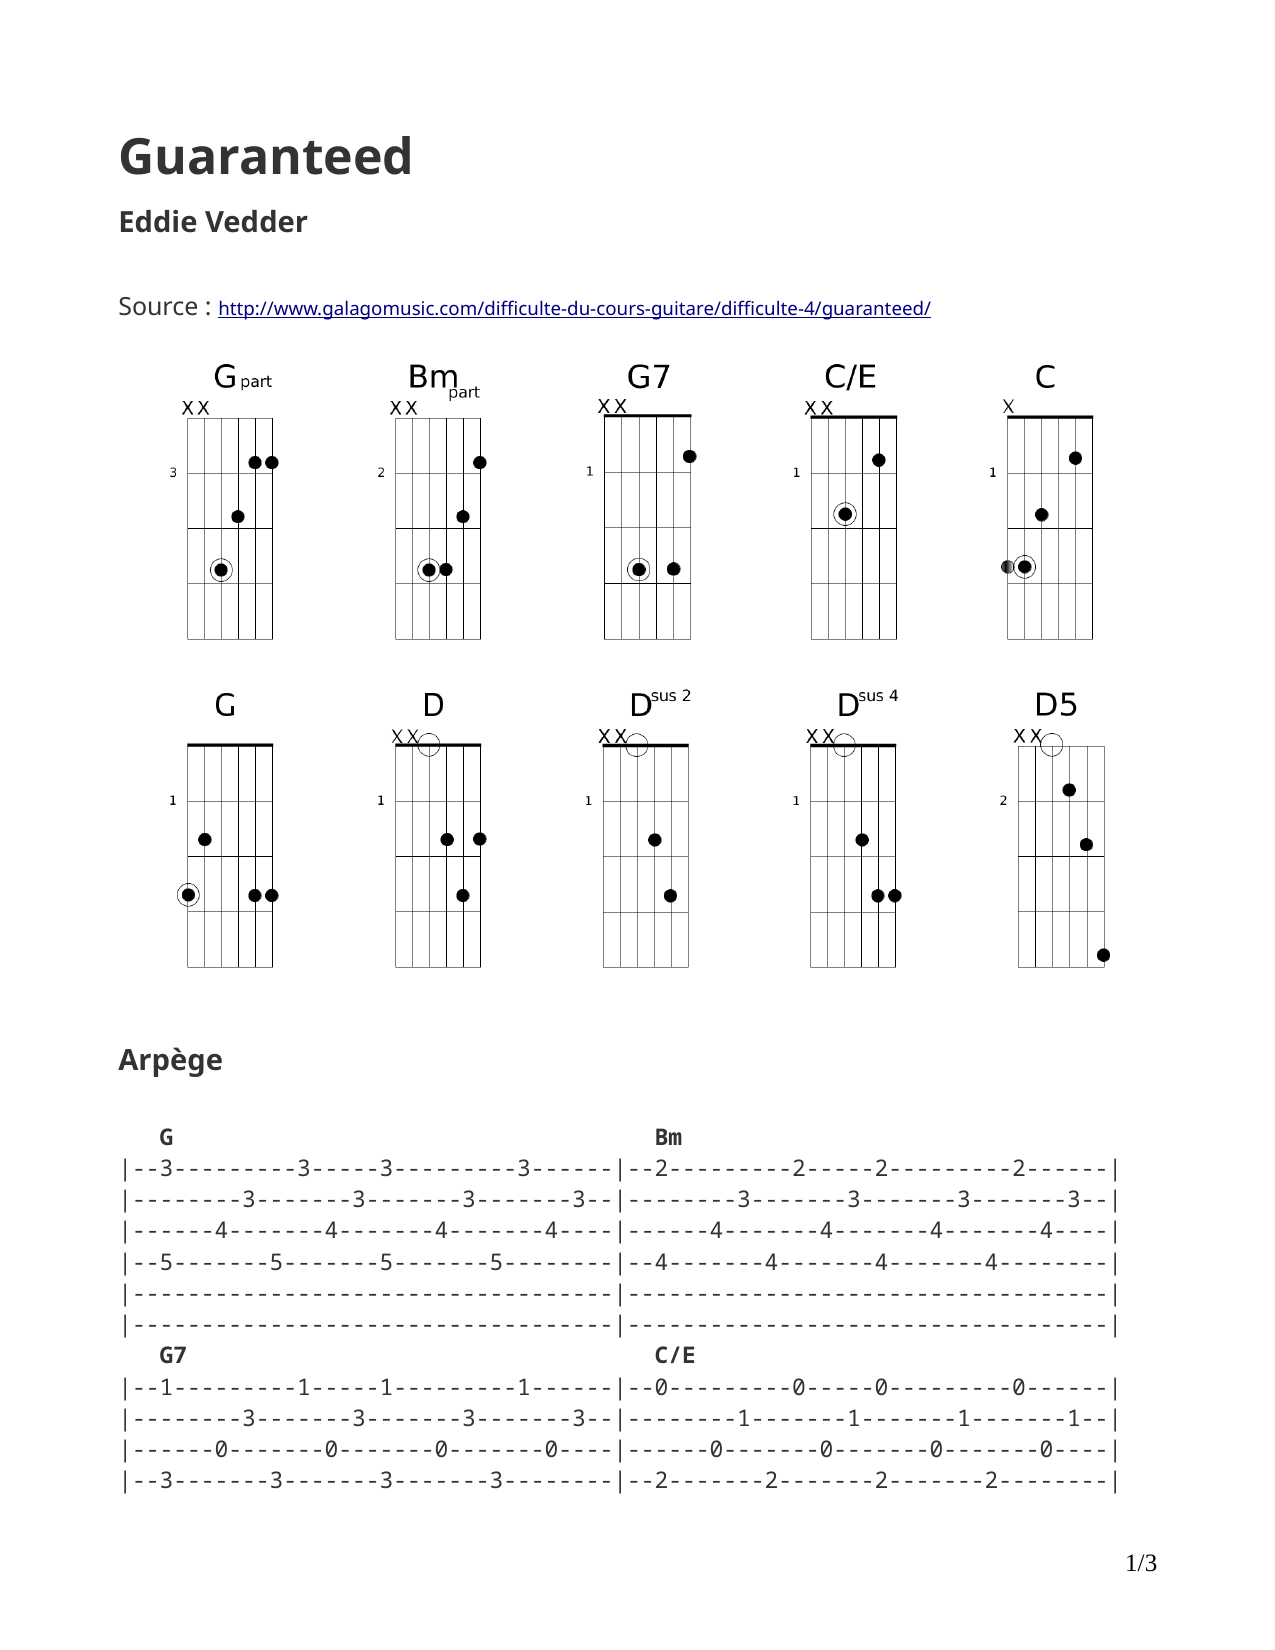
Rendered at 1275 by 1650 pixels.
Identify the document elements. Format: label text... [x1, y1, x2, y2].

picture [362, 347, 498, 648]
text |------4-------4-------4-------4----|------4-------4-------4-------4----| [118, 1214, 1157, 1245]
text |-----------------------------------|-----------------------------------| [118, 1277, 1157, 1308]
subtitle Arpège [118, 1039, 1157, 1078]
text Source : http://www.galagomusic.com/difficulte-du-cours-guitare/difficulte-4/guaranteed/ [118, 283, 1157, 322]
text |--3-------3-------3-------3--------|--2-------2-------2-------2--------| [118, 1464, 1157, 1495]
picture [569, 676, 706, 976]
picture [777, 347, 913, 648]
subtitle Eddie Vedder [118, 201, 1157, 241]
picture [362, 676, 498, 976]
text G7 C/E [118, 1339, 1157, 1370]
subtitle Guaranteed [118, 121, 1157, 189]
text |------0-------0-------0-------0----|------0-------0-------0-------0----| [118, 1433, 1157, 1464]
text |--1---------1-----1---------1------|--0---------0-----0---------0------| [118, 1370, 1157, 1402]
picture [974, 347, 1107, 648]
text |--------3-------3-------3-------3--|--------3-------3-------3-------3--| [118, 1183, 1157, 1214]
picture [154, 676, 290, 976]
text |--5-------5-------5-------5--------|--4-------4-------4-------4--------| [118, 1245, 1157, 1277]
picture [154, 347, 290, 648]
text G Bm [118, 1120, 1157, 1152]
picture [777, 676, 913, 976]
picture [570, 347, 705, 648]
picture [984, 676, 1122, 976]
text |--3---------3-----3---------3------|--2---------2-----2---------2------| [118, 1152, 1157, 1183]
text |--------3-------3-------3-------3--|--------1-------1-------1-------1--| [118, 1402, 1157, 1433]
text |-----------------------------------|-----------------------------------| [118, 1308, 1157, 1339]
